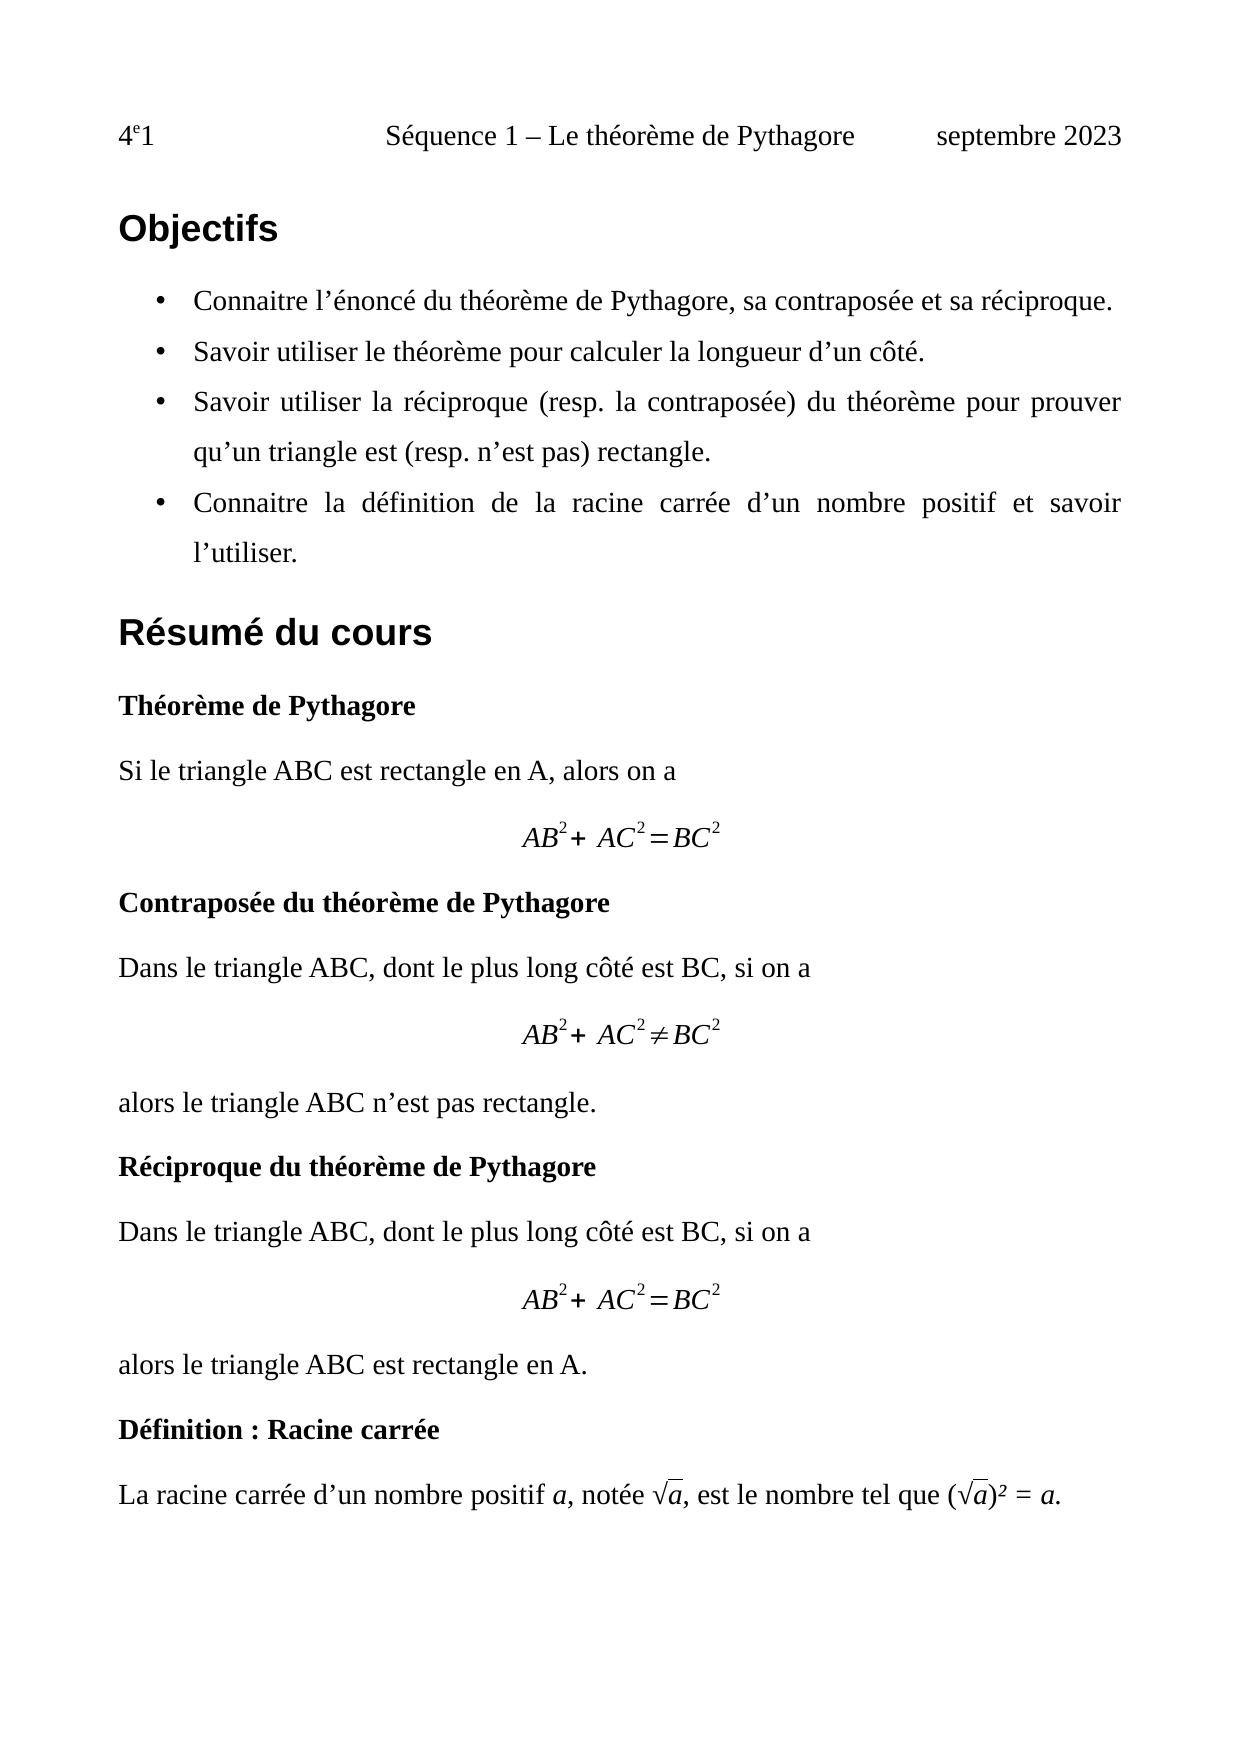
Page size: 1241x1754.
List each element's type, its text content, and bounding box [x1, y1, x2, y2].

text Si le triangle ABC est rectangle en A, alors on a [118, 753, 1122, 786]
text Théorème de Pythagore [118, 688, 1122, 721]
list Connaitre la définition de la racine carrée d’un nombre positif et savoir l’utiliser. [156, 485, 1122, 569]
text Définition : Racine carrée [118, 1412, 1122, 1446]
text Dans le triangle ABC, dont le plus long côté est BC, si on a [118, 950, 1122, 984]
subtitle Objectifs [118, 206, 1122, 249]
list Savoir utiliser la réciproque (resp. la contraposée) du théorème pour prouver qu’un triangle est (resp. n’est pas) rectangle. [156, 384, 1122, 468]
text alors le triangle ABC n’est pas rectangle. [118, 1085, 1122, 1118]
text alors le triangle ABC est rectangle en A. [118, 1347, 1122, 1381]
text Contraposée du théorème de Pythagore [118, 885, 1122, 919]
text Réciproque du théorème de Pythagore [118, 1149, 1122, 1183]
list Connaitre l’énoncé du théorème de Pythagore, sa contraposée et sa réciproque. [156, 283, 1122, 317]
text Dans le triangle ABC, dont le plus long côté est BC, si on a [118, 1214, 1122, 1248]
text La racine carrée d’un nombre positif a, notée √a, est le nombre tel que (√a)² = a. [118, 1477, 1122, 1510]
list Savoir utiliser le théorème pour calculer la longueur d’un côté. [156, 334, 1122, 367]
subtitle Résumé du cours [118, 611, 1122, 654]
